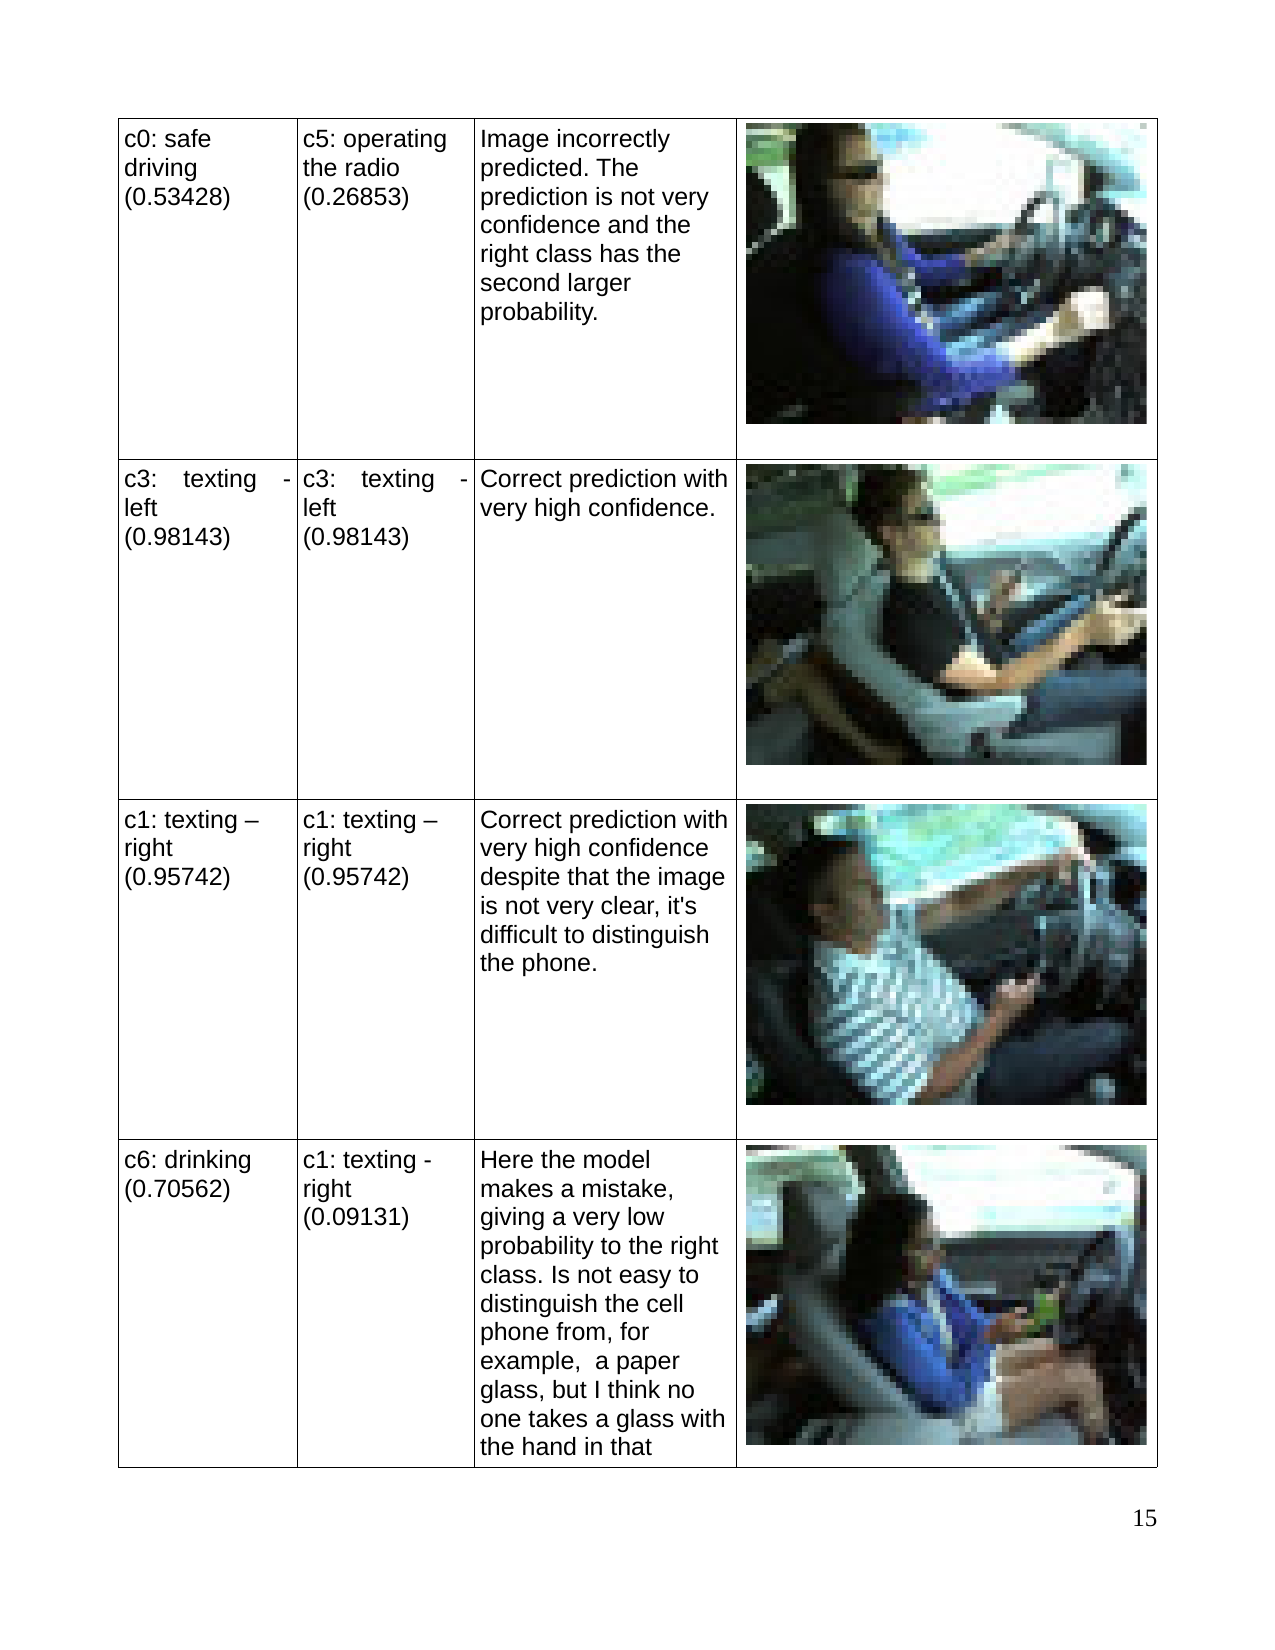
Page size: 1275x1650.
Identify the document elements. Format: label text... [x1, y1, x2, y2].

table_cell Correct prediction with very high confidence. [475, 460, 736, 799]
table_cell c0: safe driving (0.53428) [119, 119, 297, 458]
picture [746, 1145, 1147, 1445]
table_cell [737, 119, 1157, 458]
table_cell [737, 1140, 1157, 1467]
table_cell c1: texting - right (0.09131) [298, 1140, 474, 1467]
table_cell Correct prediction with very high confidence despite that the image is not very clear, it's difficult to distinguish the phone. [475, 800, 736, 1139]
table_cell Image incorrectly predicted. The prediction is not very confidence and the right class has the second larger probability. [475, 119, 736, 458]
table_cell [737, 460, 1157, 799]
table_cell [737, 805, 746, 1104]
table_cell [737, 1105, 1157, 1139]
table_cell [737, 800, 1157, 804]
table_cell c1: texting – right (0.95742) [119, 800, 297, 1139]
table_cell c3: texting - left (0.98143) [119, 460, 297, 799]
table_cell Here the model makes a mistake, giving a very low probability to the right class. Is not easy to distinguish the cell phone from, for example, a paper glass, but I think no one takes a glass with the hand in that [475, 1140, 736, 1467]
picture [746, 464, 1147, 765]
picture [746, 123, 1147, 424]
table_cell c3: texting - left (0.98143) [298, 460, 474, 799]
table_cell c1: texting – right (0.95742) [298, 800, 474, 1139]
table_cell c6: drinking (0.70562) [119, 1140, 297, 1467]
table_cell [1147, 805, 1157, 1104]
table_cell c5: operating the radio (0.26853) [298, 119, 474, 458]
picture [746, 804, 1147, 1105]
